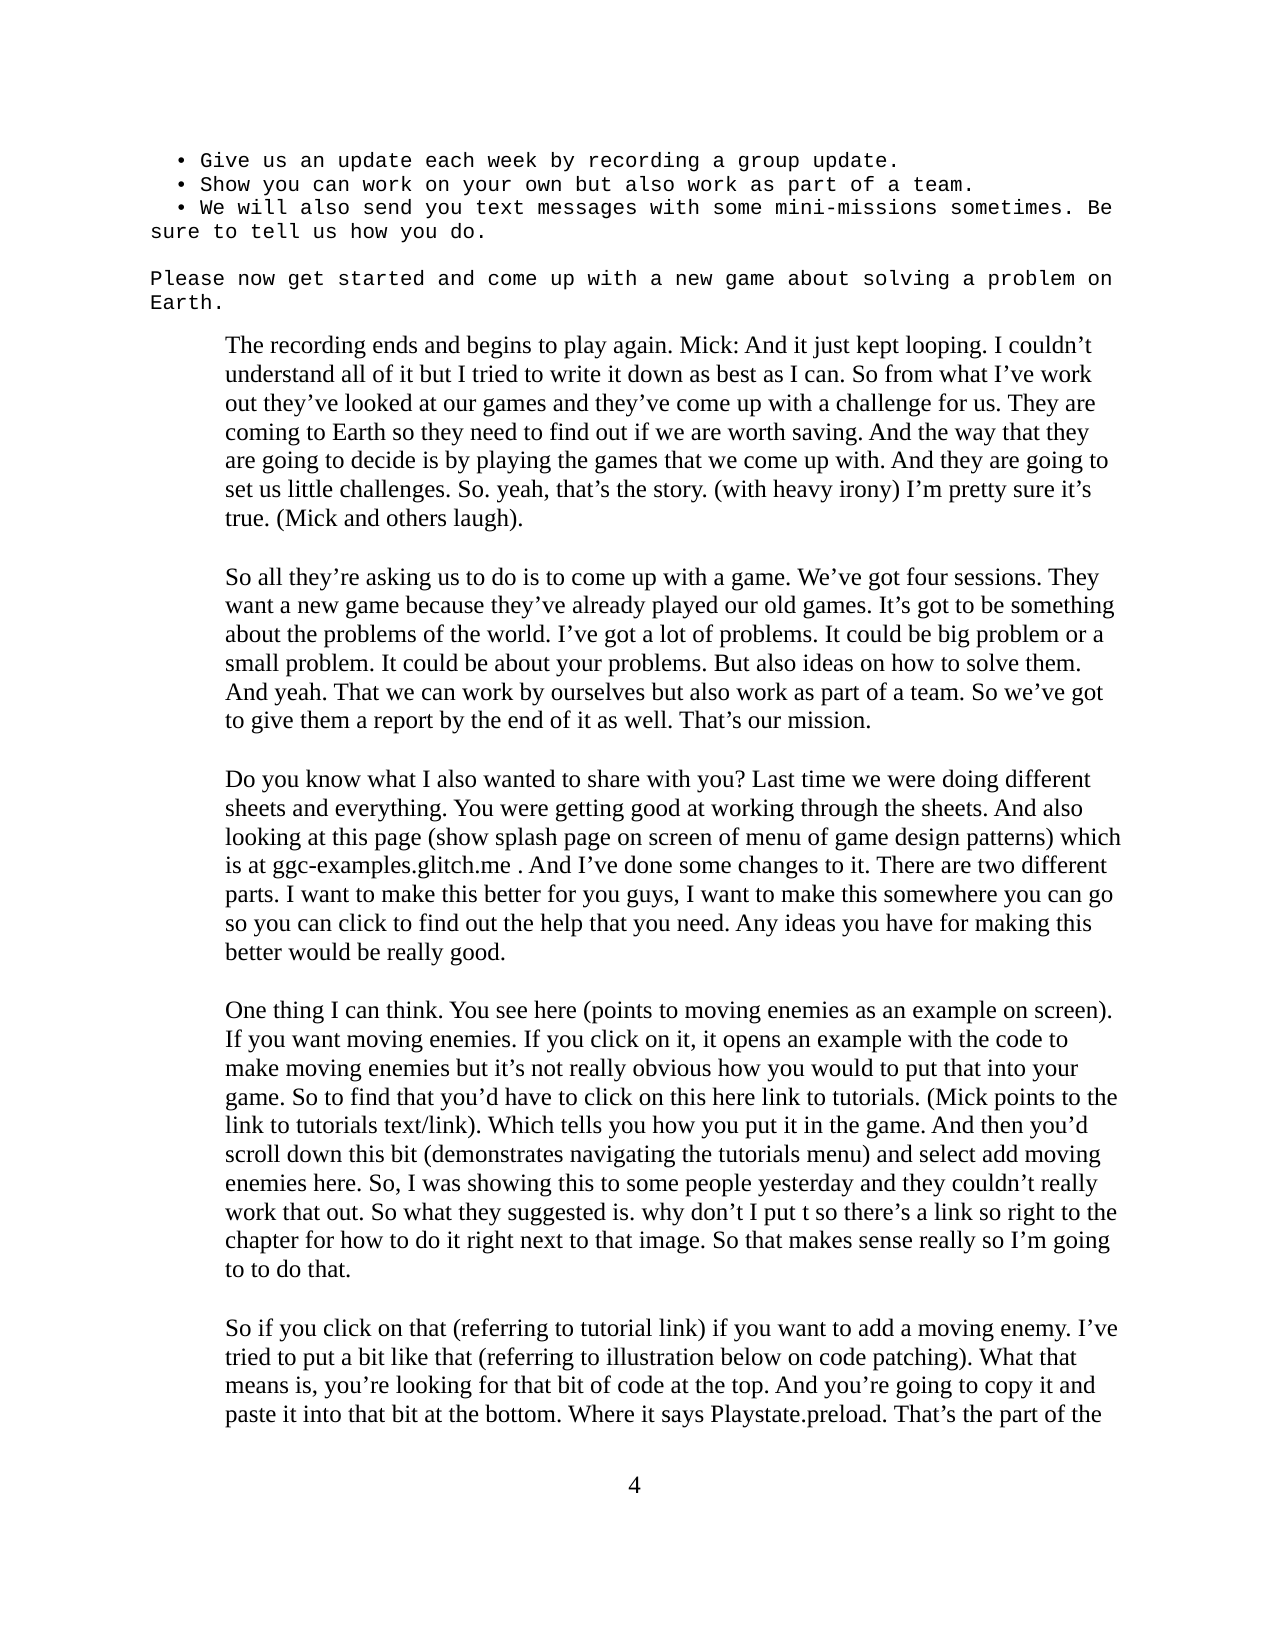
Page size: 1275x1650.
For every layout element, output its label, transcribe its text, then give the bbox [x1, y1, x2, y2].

text Please now get started and come up with a new game about solving a problem on Earth. [150, 268, 1125, 316]
text One thing I can think. You see here (points to moving enemies as an example on screen). If you want moving enemies. If you click on it, it opens an example with the code to make moving enemies but it’s not really obvious how you would to put that into your game. So to find that you’d have to click on this here link to tutorials. (Mick points to the link to tutorials text/link). Which tells you how you put it in the game. And then you’d scroll down this bit (demonstrates navigating the tutorials menu) and select add moving enemies here. So, I was showing this to some people yesterday and they couldn’t really work that out. So what they suggested is. why don’t I put t so there’s a link so right to the chapter for how to do it right next to that image. So that makes sense really so I’m going to to do that. [225, 996, 1125, 1283]
text • Show you can work on your own but also work as part of a team. [150, 174, 1125, 197]
text • Give us an update each week by recording a group update. [150, 150, 1125, 174]
text So all they’re asking us to do is to come up with a game. We’ve got four sessions. They want a new game because they’ve already played our old games. It’s got to be something about the problems of the world. I’ve got a lot of problems. It could be big problem or a small problem. It could be about your problems. But also ideas on how to solve them. And yeah. That we can work by ourselves but also work as part of a team. So we’ve got to give them a report by the end of it as well. That’s our mission. [225, 562, 1125, 734]
text The recording ends and begins to play again. Mick: And it just kept looping. I couldn’t understand all of it but I tried to write it down as best as I can. So from what I’ve work out they’ve looked at our games and they’ve come up with a challenge for us. They are coming to Earth so they need to find out if we are worth saving. And the way that they are going to decide is by playing the games that we come up with. And they are going to set us little challenges. So. yeah, that’s the story. (with heavy irony) I’m pretty sure it’s true. (Mick and others laugh). [225, 331, 1125, 532]
text • We will also send you text messages with some mini-missions sometimes. Be sure to tell us how you do. [150, 197, 1125, 244]
text So if you click on that (referring to tutorial link) if you want to add a moving enemy. I’ve tried to put a bit like that (referring to illustration below on code patching). What that means is, you’re looking for that bit of code at the top. And you’re going to copy it and paste it into that bit at the bottom. Where it says Playstate.preload. That’s the part of the [225, 1313, 1125, 1428]
text Do you know what I also wanted to share with you? Last time we were doing different sheets and everything. You were getting good at working through the sheets. And also looking at this page (show splash page on screen of menu of game design patterns) which is at ggc-examples.glitch.me . And I’ve done some changes to it. There are two different parts. I want to make this better for you guys, I want to make this somewhere you can go so you can click to find out the help that you need. Any ideas you have for making this better would be really good. [225, 764, 1125, 966]
